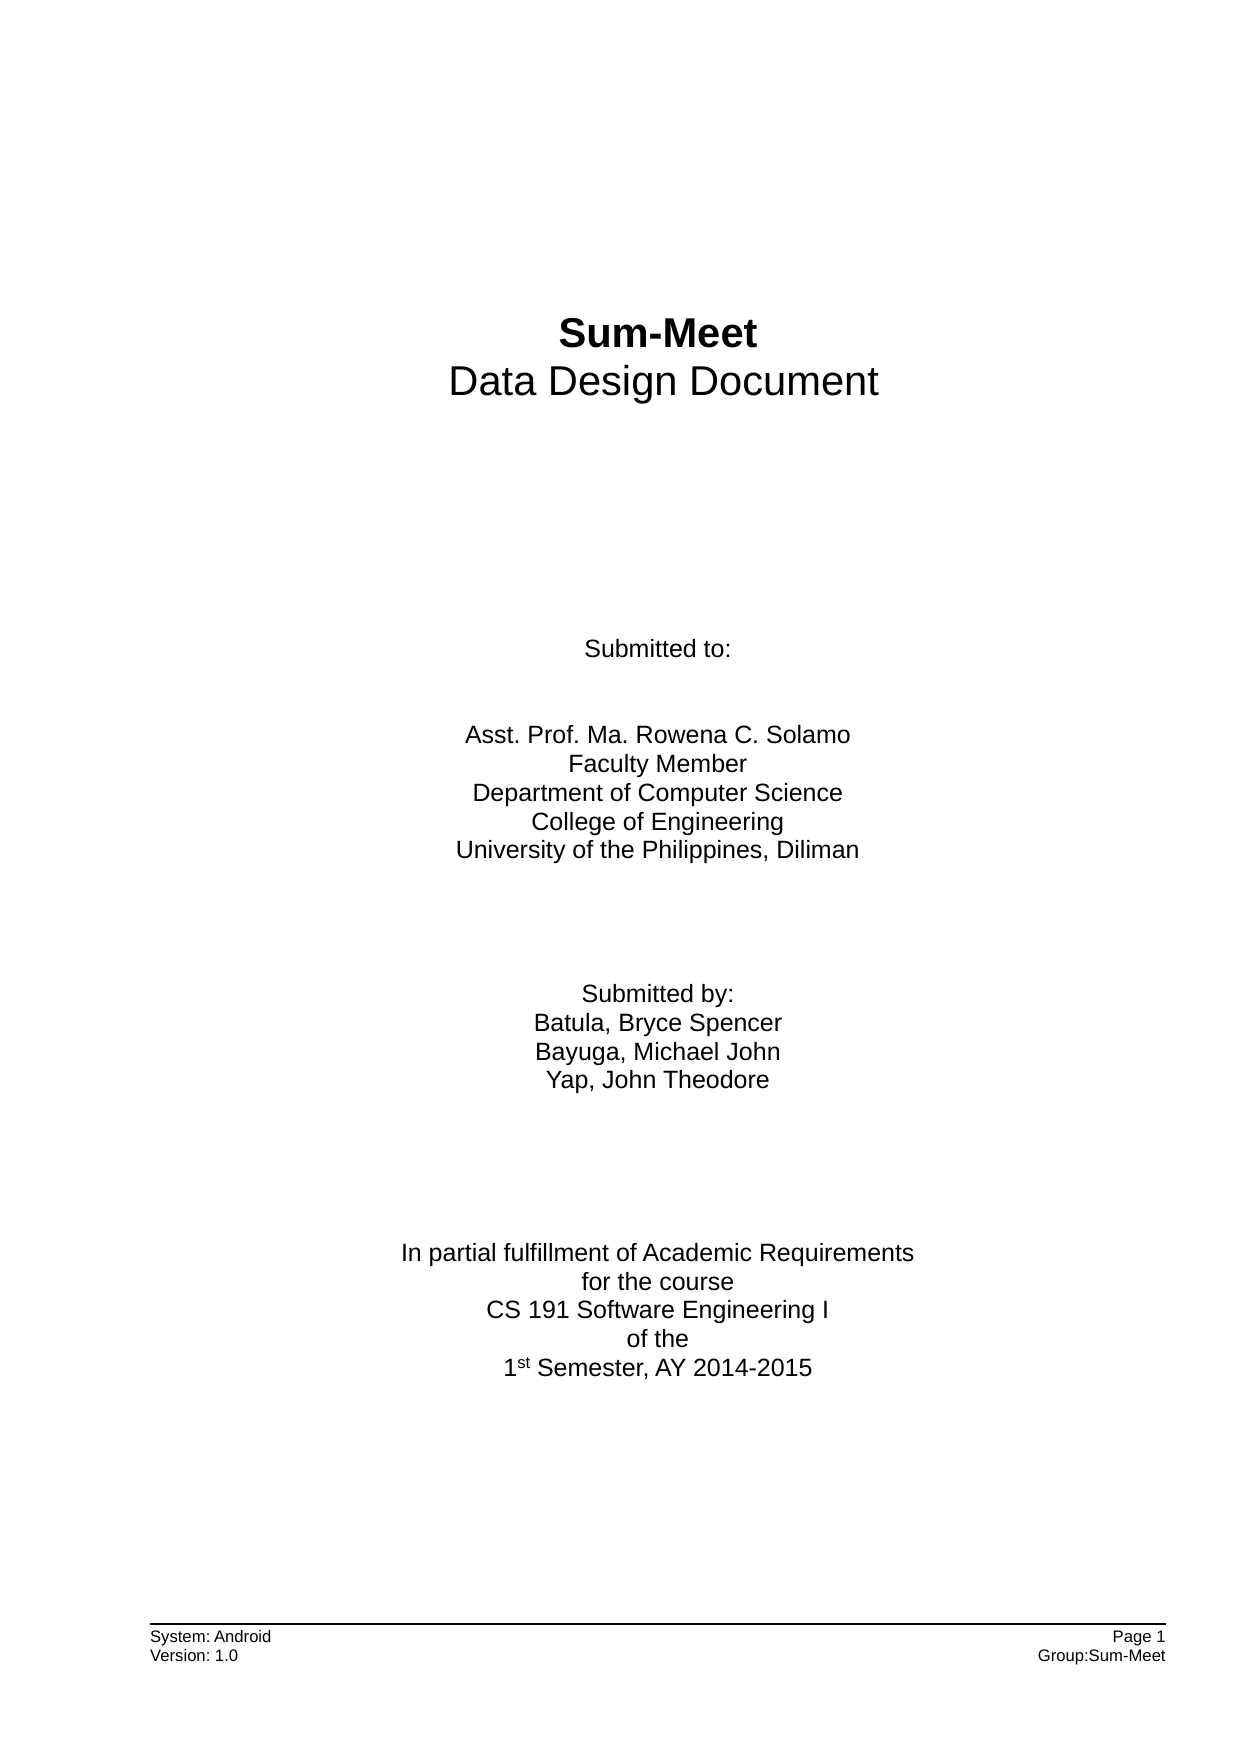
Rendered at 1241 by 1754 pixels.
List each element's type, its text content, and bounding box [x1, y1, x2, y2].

text CS 191 Software Engineering I [150, 1295, 1166, 1324]
text Asst. Prof. Ma. Rowena C. Solamo [150, 720, 1166, 749]
text Bayuga, Michael John [150, 1036, 1166, 1065]
text Sum-Meet [150, 308, 1166, 356]
text Data Design Document [150, 356, 1166, 404]
text Batula, Bryce Spencer [150, 1008, 1166, 1036]
text for the course [150, 1266, 1166, 1295]
text Department of Computer Science [150, 778, 1166, 806]
text of the [150, 1324, 1166, 1353]
subtitle 1st Semester, AY 2014-2015 [150, 1353, 1166, 1381]
text College of Engineering [150, 806, 1166, 835]
text Faculty Member [150, 749, 1166, 778]
text Submitted by: [150, 979, 1166, 1008]
text University of the Philippines, Diliman [150, 835, 1166, 864]
text In partial fulfillment of Academic Requirements [150, 1238, 1166, 1266]
text Yap, John Theodore [150, 1065, 1166, 1094]
text Submitted to: [150, 634, 1166, 663]
